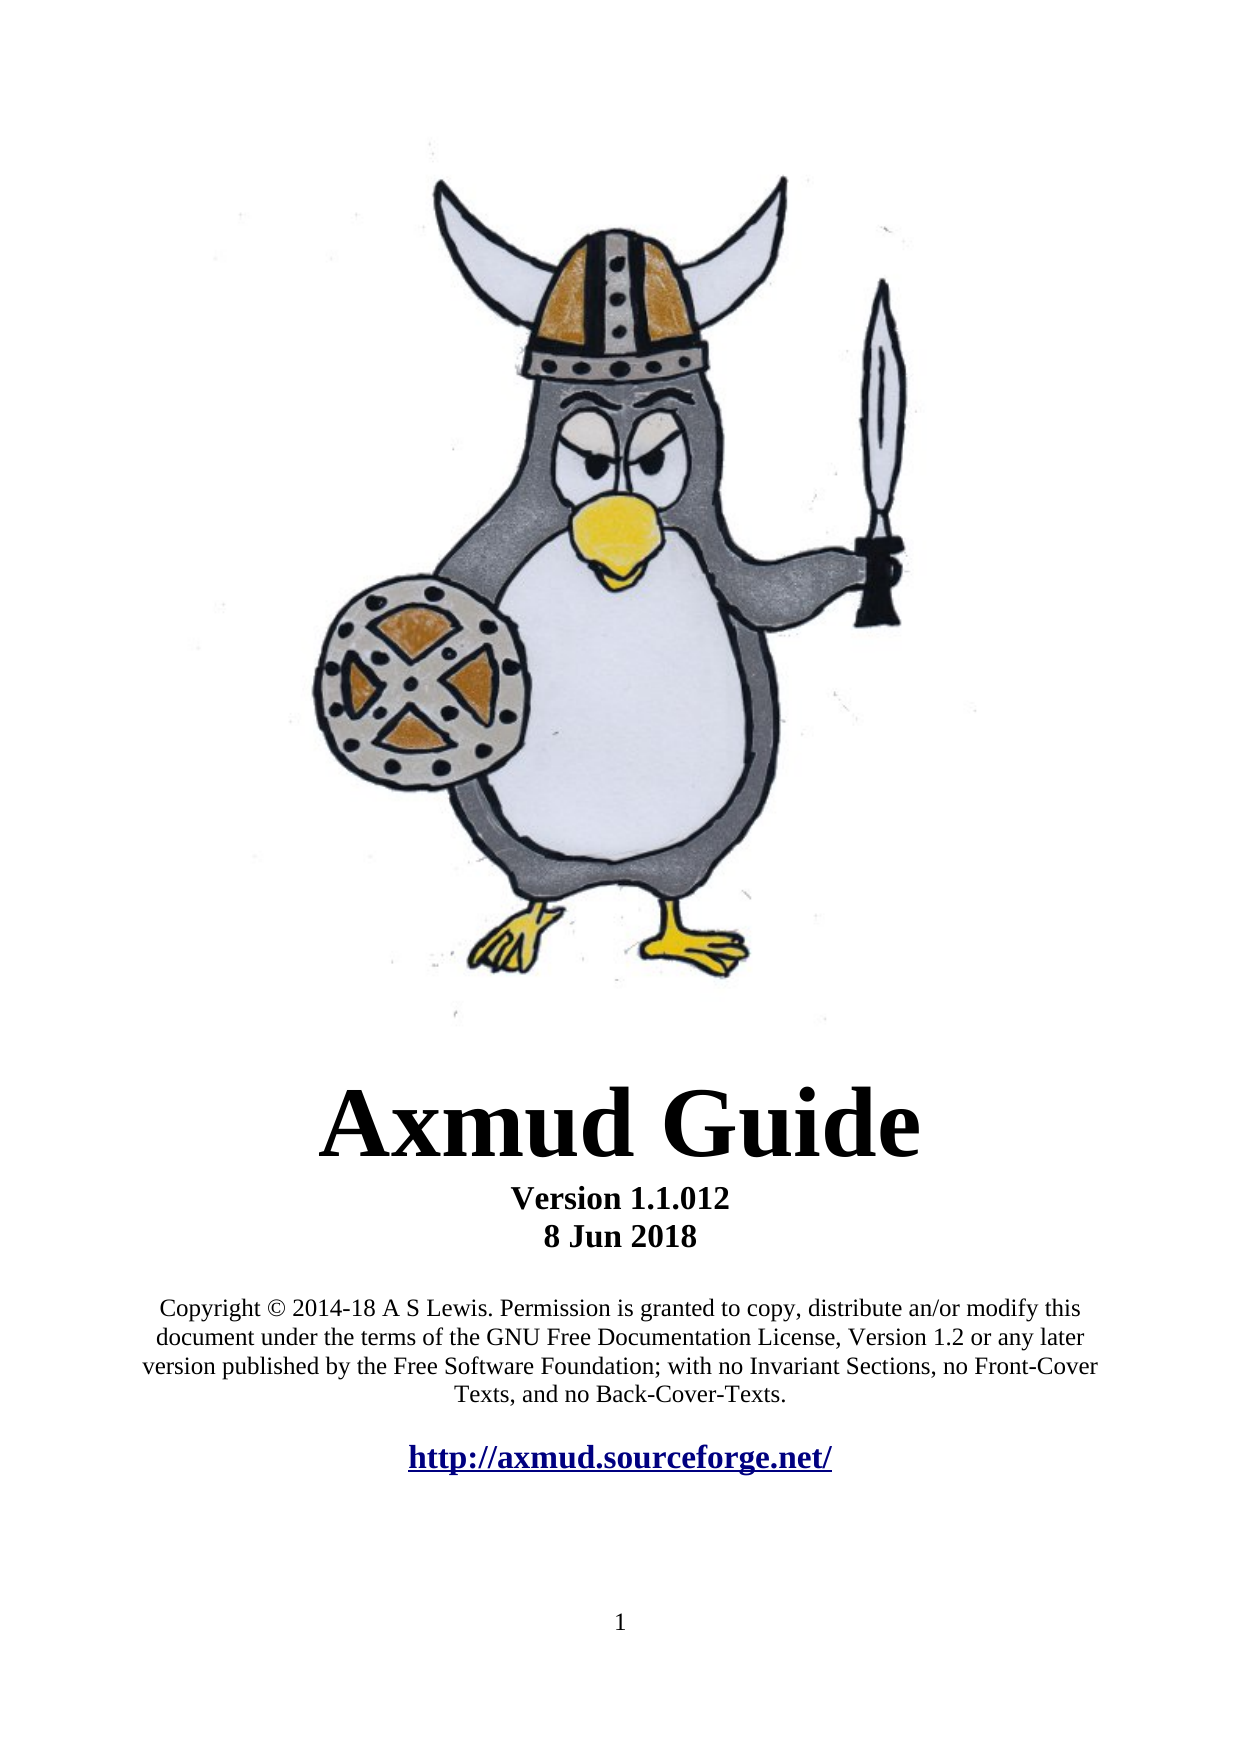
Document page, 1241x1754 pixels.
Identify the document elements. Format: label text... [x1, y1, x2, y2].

text Version 1.1.012 [118, 1178, 1122, 1217]
text 8 Jun 2018 [118, 1217, 1122, 1255]
text Axmud Guide [118, 118, 1122, 1178]
picture [151, 125, 1089, 1064]
text http://axmud.sourceforge.net/ [118, 1437, 1122, 1475]
text Copyright © 2014-18 A S Lewis. Permission is granted to copy, distribute an/or modify this document under the terms of the GNU Free Documentation License, Version 1.2 or any later version published by the Free Software Foundation; with no Invariant Sections, no Front-Cover Texts, and no Back-Cover-Texts. [118, 1293, 1122, 1408]
